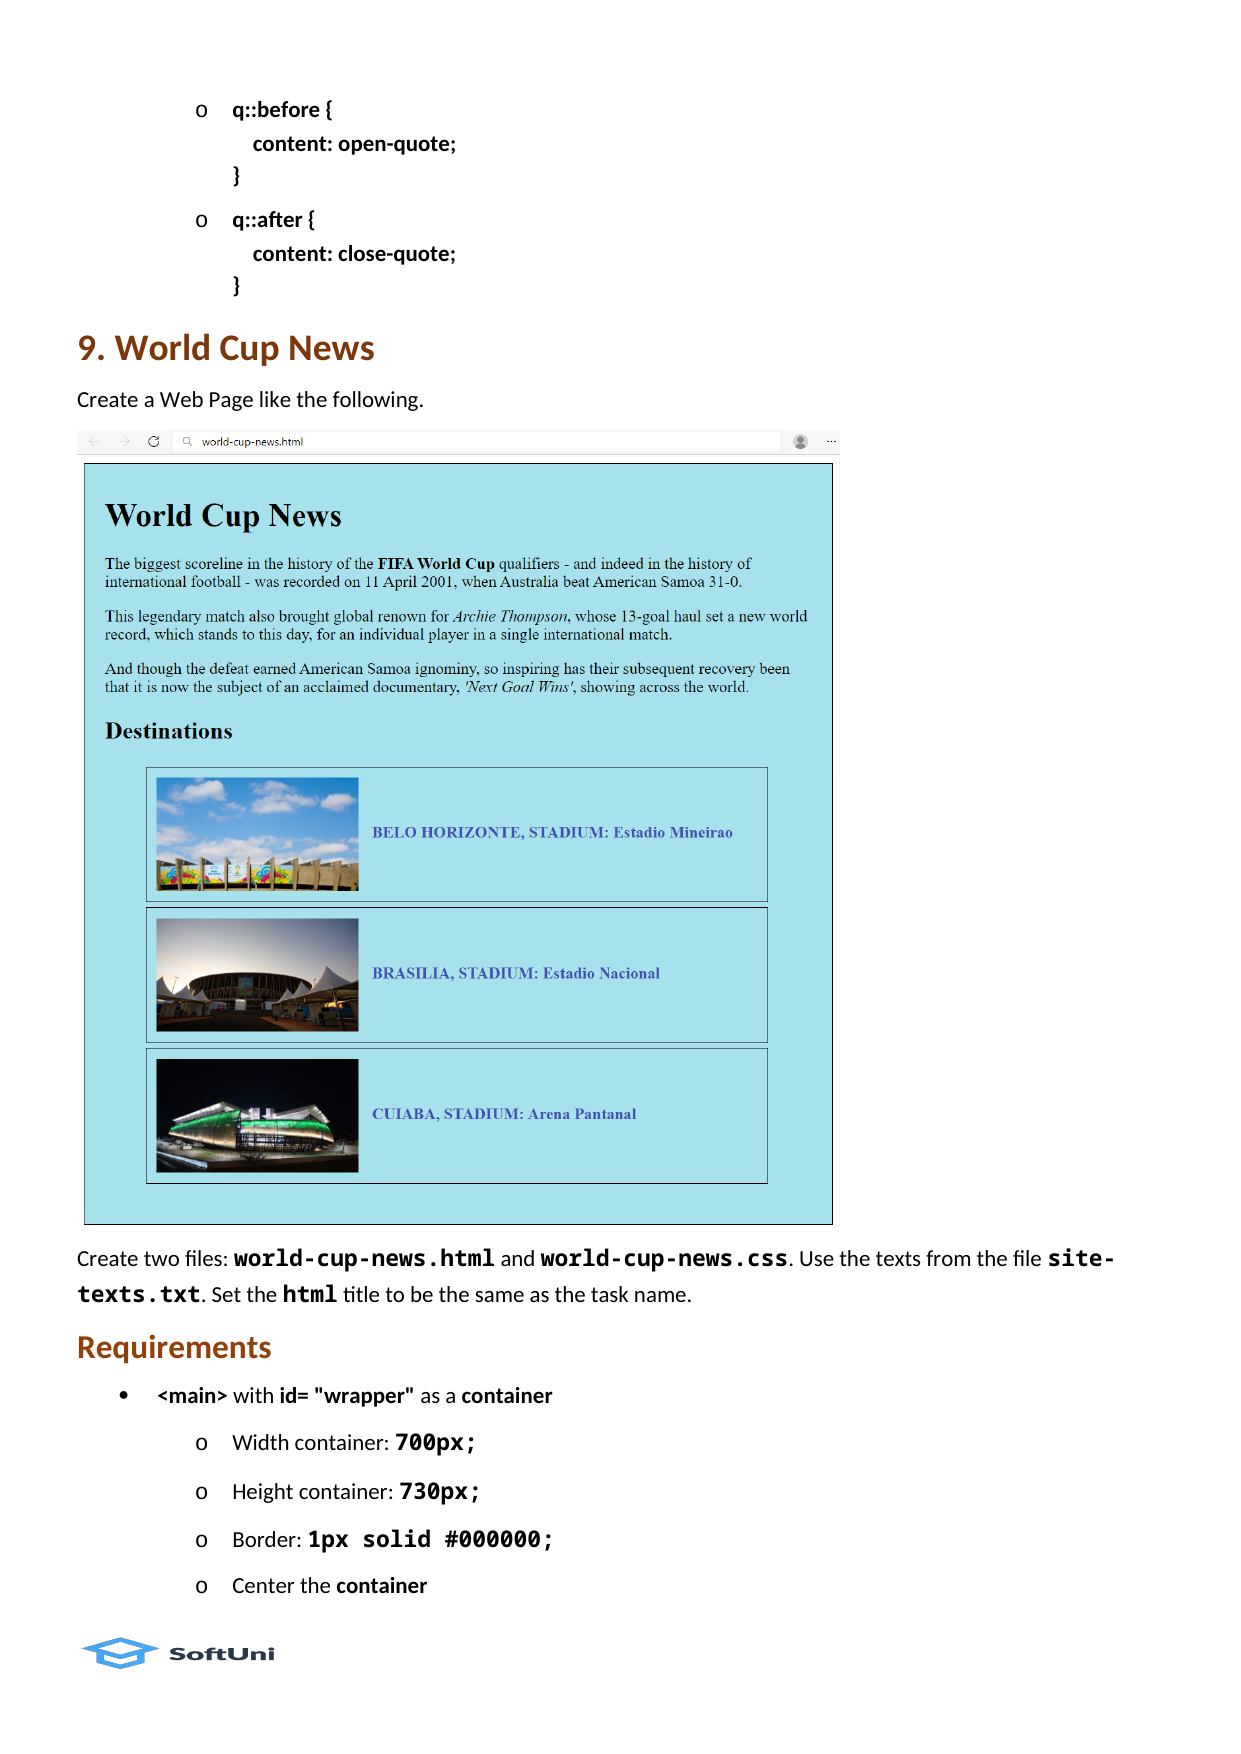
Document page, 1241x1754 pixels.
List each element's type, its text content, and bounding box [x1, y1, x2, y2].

text Create two files: world-cup-news.html and world-cup-news.css. Use the texts from the file site-texts.txt. Set the html title to be the same as the task name. [77, 1242, 1163, 1309]
list Width container: 700px; [194, 1426, 1163, 1457]
picture [76, 430, 840, 1226]
list q::after { content: close-quote; } [194, 206, 1163, 299]
list <main> with id= "wrapper" as a container [119, 1381, 1163, 1409]
subtitle World Cup News [77, 324, 1163, 370]
subtitle Requirements [77, 1326, 1163, 1367]
list q::before { content: open-quote; } [194, 95, 1163, 189]
text Create a Web Page like the following. [77, 385, 1163, 413]
list Center the container [194, 1572, 1163, 1601]
picture [75, 1635, 281, 1672]
list Border: 1px solid #000000; [194, 1523, 1163, 1554]
list Height container: 730px; [194, 1474, 1163, 1506]
